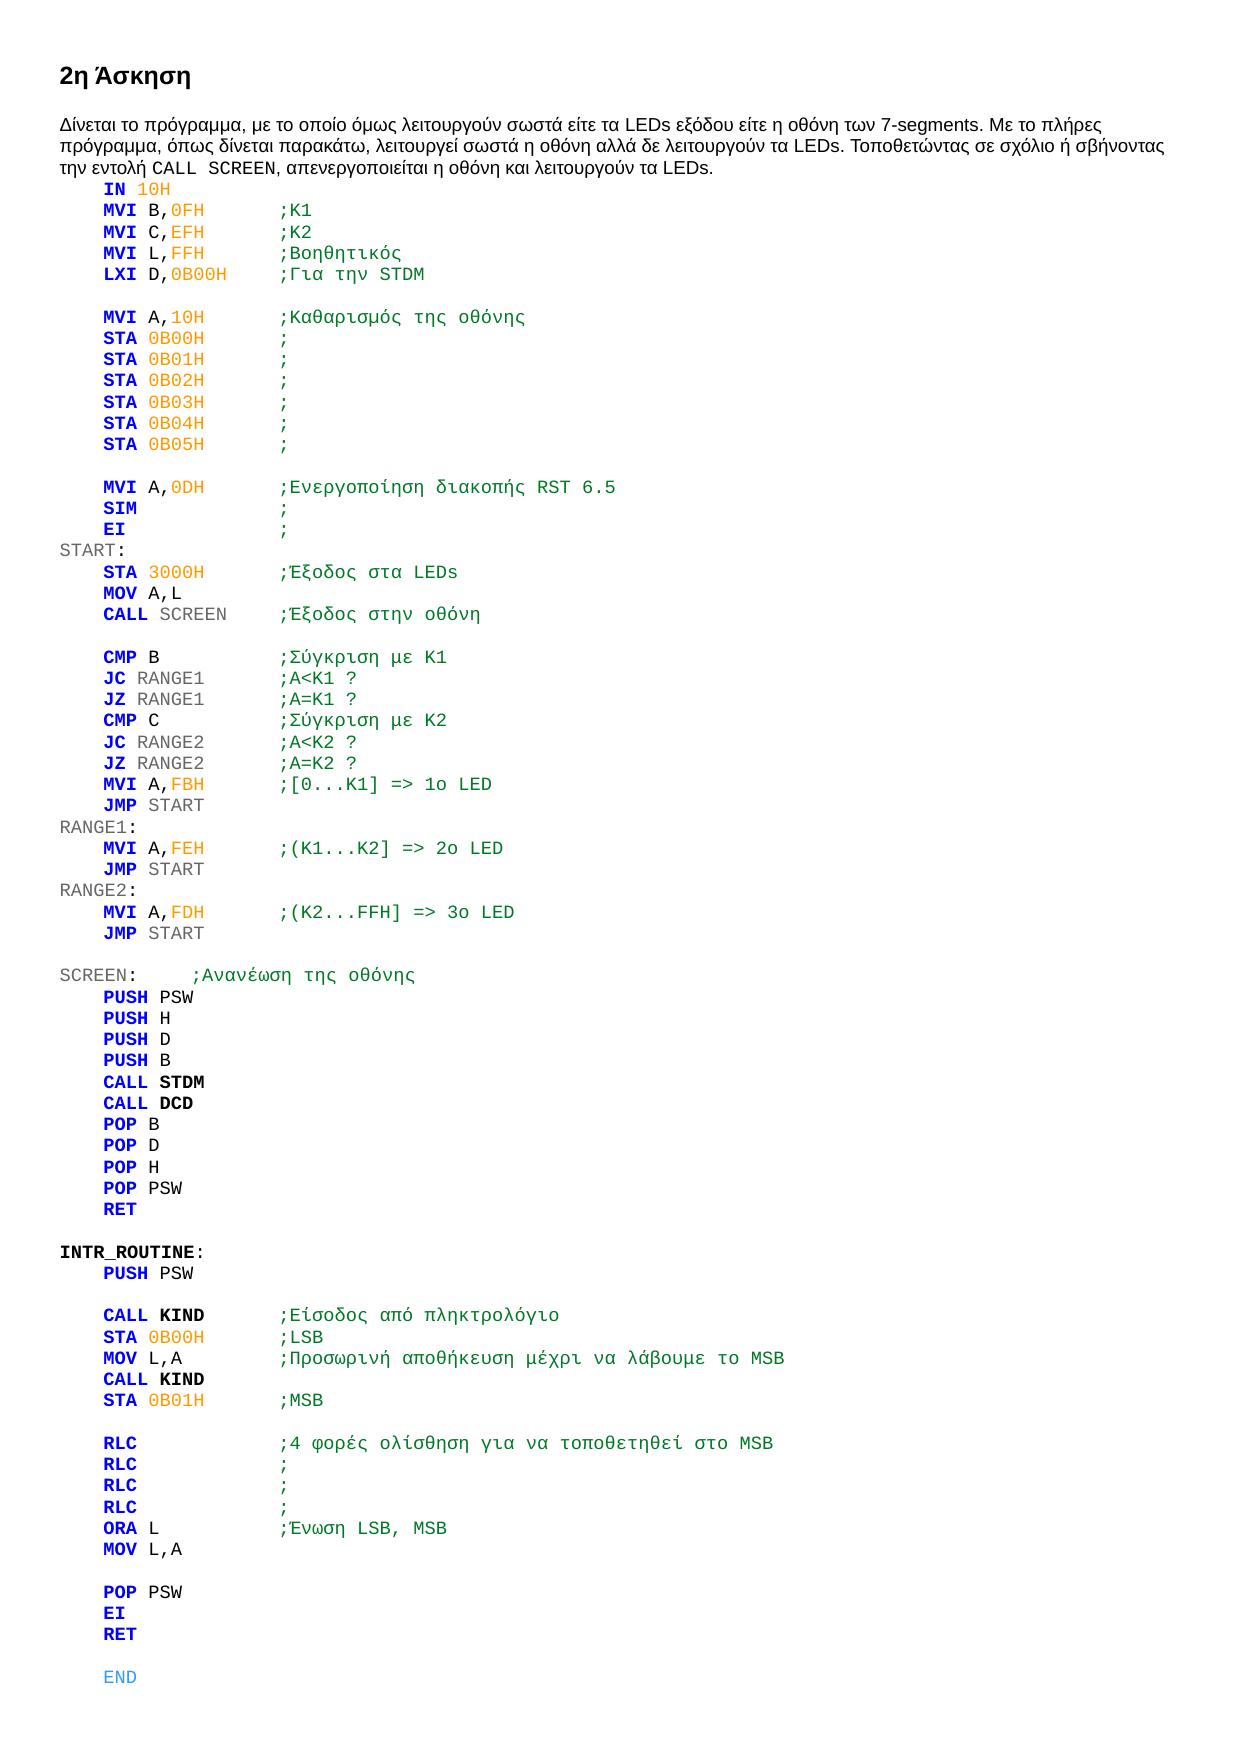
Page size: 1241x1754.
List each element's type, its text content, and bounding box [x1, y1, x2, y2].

text POP D [59, 1136, 1181, 1157]
text MVI A,0DH ;Ενεργοποίηση διακοπής RST 6.5 [59, 477, 1181, 499]
text STA 3000H ;Έξοδος στα LEDs [59, 562, 1181, 584]
text CALL KIND ;Είσοδος από πληκτρολόγιο [59, 1306, 1181, 1327]
text START: [59, 541, 1181, 562]
text MVI L,FFH ;Βοηθητικός [59, 244, 1181, 265]
text STA 0B02H ; [59, 371, 1181, 392]
text POP H [59, 1157, 1181, 1179]
text RLC ; [59, 1497, 1181, 1519]
text STA 0B01H ; [59, 350, 1181, 371]
text JZ RANGE2 ;A=K2 ? [59, 754, 1181, 775]
text PUSH D [59, 1030, 1181, 1051]
text POP PSW [59, 1179, 1181, 1200]
text CMP B ;Σύγκριση με K1 [59, 647, 1181, 669]
text SIM ; [59, 499, 1181, 520]
text PUSH B [59, 1051, 1181, 1072]
text RET [59, 1200, 1181, 1221]
text RLC ; [59, 1455, 1181, 1476]
text EI [59, 1604, 1181, 1625]
text JZ RANGE1 ;A=K1 ? [59, 690, 1181, 711]
text PUSH PSW [59, 1264, 1181, 1285]
text PUSH H [59, 1009, 1181, 1030]
text RLC ; [59, 1476, 1181, 1497]
text CALL KIND [59, 1370, 1181, 1391]
text MVI A,FEH ;(K1...K2] => 2ο LED [59, 839, 1181, 860]
text MOV L,A [59, 1540, 1181, 1561]
text LXI D,0B00H ;Για την STDM [59, 265, 1181, 286]
text STA 0B05H ; [59, 435, 1181, 456]
text POP PSW [59, 1582, 1181, 1604]
text MVI C,EFH ;K2 [59, 222, 1181, 244]
text IN 10H [59, 180, 1181, 201]
text SCREEN: ;Ανανέωση της οθόνης [59, 966, 1181, 987]
text 2η Άσκηση [59, 61, 1181, 90]
text CMP C ;Σύγκριση με K2 [59, 711, 1181, 732]
text JMP START [59, 796, 1181, 817]
text CALL STDM [59, 1072, 1181, 1094]
text ORA L ;Ένωση LSB, MSB [59, 1519, 1181, 1540]
text POP B [59, 1115, 1181, 1136]
text Δίνεται το πρόγραμμα, με το οποίο όμως λειτουργούν σωστά είτε τα LEDs εξόδου είτε η οθόνη των 7-segments. Με το πλήρες πρόγραμμα, όπως δίνεται παρακάτω, λειτουργεί σωστά η οθόνη αλλά δε λειτουργούν τα LEDs. Τοποθετώντας σε σχόλιο ή σβήνοντας την εντολή CALL SCREEN, απενεργοποιείται η οθόνη και λειτουργούν τα LEDs. [59, 114, 1181, 180]
text CALL SCREEN ;Έξοδος στην οθόνη [59, 605, 1181, 626]
text MOV A,L [59, 584, 1181, 605]
text JMP START [59, 924, 1181, 945]
text STA 0B04H ; [59, 414, 1181, 435]
text STA 0B00H ; [59, 329, 1181, 350]
text RANGE1: [59, 817, 1181, 839]
text RANGE2: [59, 881, 1181, 902]
text RLC ;4 φορές ολίσθηση για να τοποθετηθεί στο MSB [59, 1434, 1181, 1455]
text STA 0B00H ;LSB [59, 1327, 1181, 1349]
text CALL DCD [59, 1094, 1181, 1115]
text MOV L,A ;Προσωρινή αποθήκευση μέχρι να λάβουμε το MSB [59, 1349, 1181, 1370]
text MVI B,0FH ;K1 [59, 201, 1181, 222]
text MVI A,10H ;Καθαρισµός της οθόνης [59, 307, 1181, 329]
text INTR_ROUTINE: [59, 1242, 1181, 1264]
text EI ; [59, 520, 1181, 541]
text END [59, 1667, 1181, 1689]
text STA 0B01H ;MSB [59, 1391, 1181, 1412]
text PUSH PSW [59, 987, 1181, 1009]
text JC RANGE2 ;A<K2 ? [59, 732, 1181, 754]
text JMP START [59, 860, 1181, 881]
text MVI A,FBH ;[0...K1] => 1ο LED [59, 775, 1181, 796]
text STA 0B03H ; [59, 392, 1181, 414]
text MVI A,FDH ;(K2...FFH] => 3ο LED [59, 902, 1181, 924]
text JC RANGE1 ;A<K1 ? [59, 669, 1181, 690]
text RET [59, 1625, 1181, 1646]
